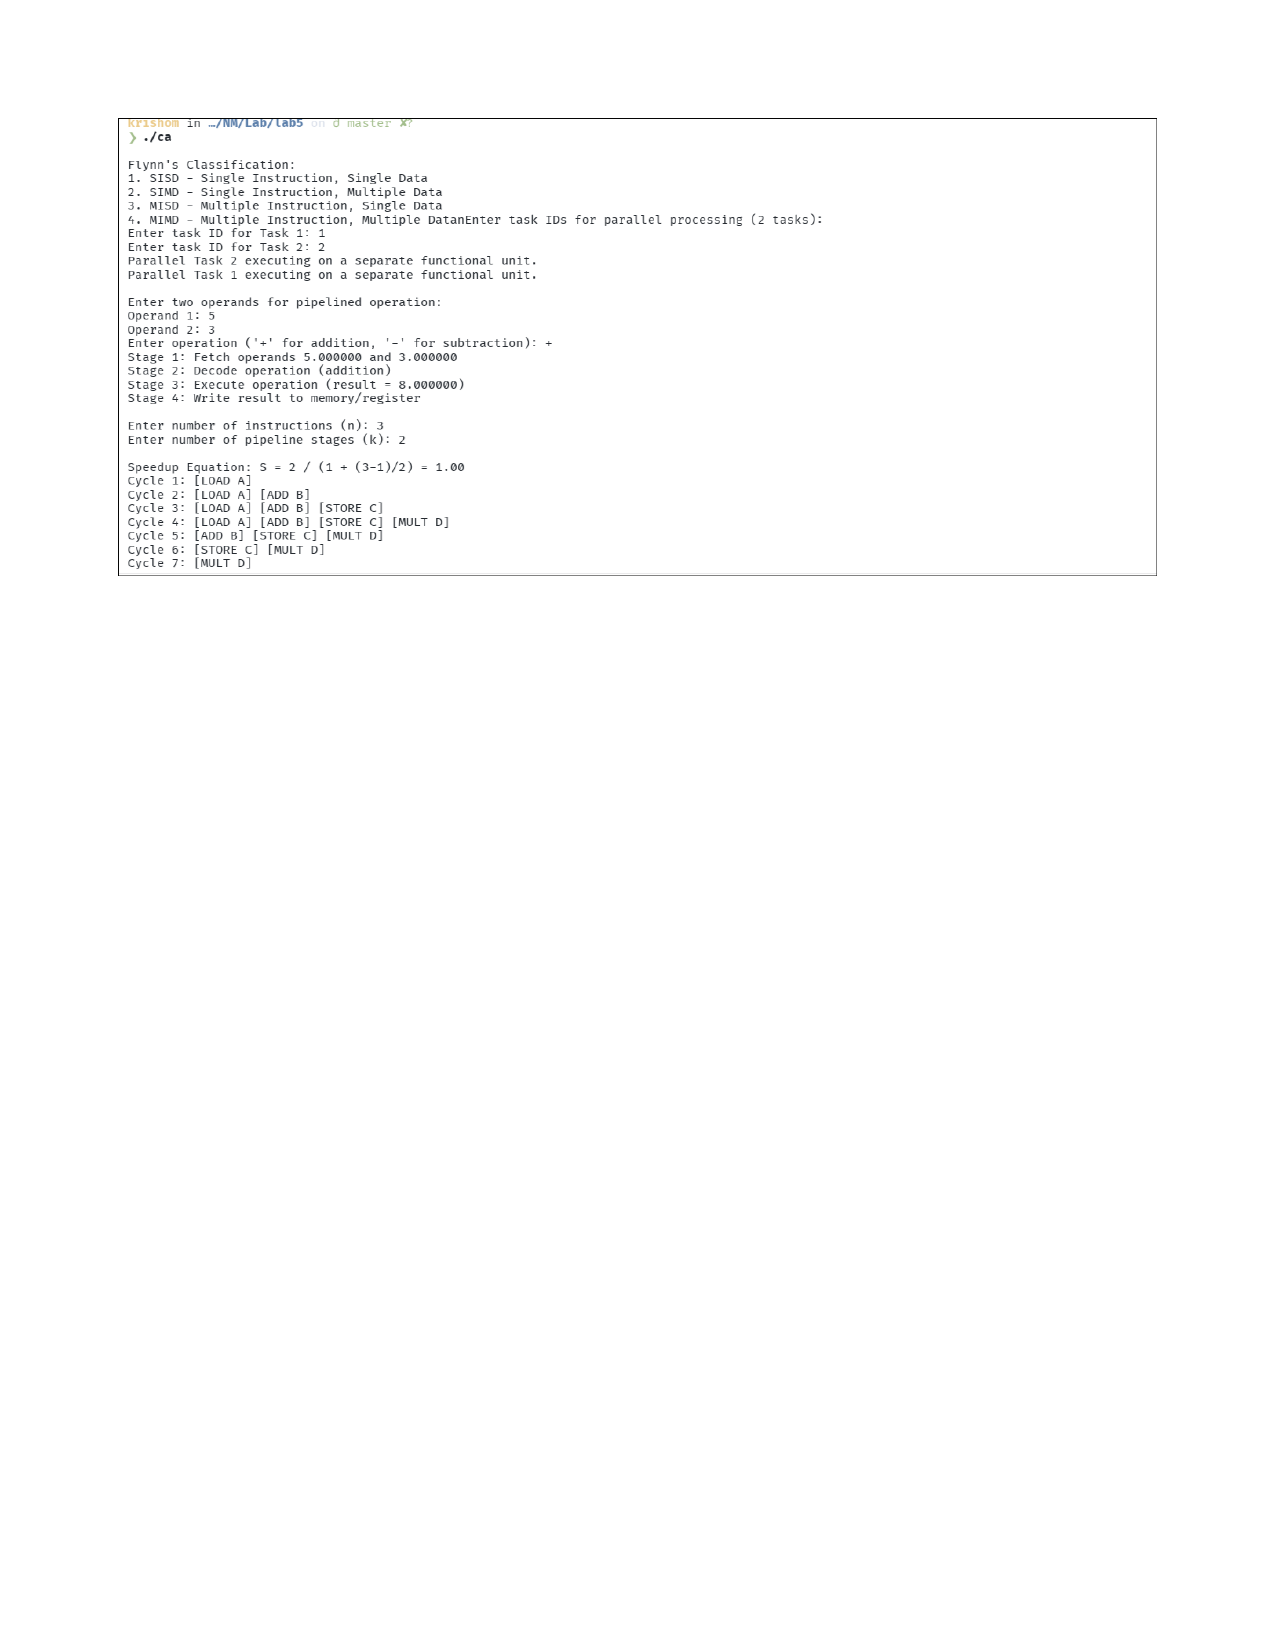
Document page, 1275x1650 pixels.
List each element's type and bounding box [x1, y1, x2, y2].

picture [118, 118, 1157, 576]
